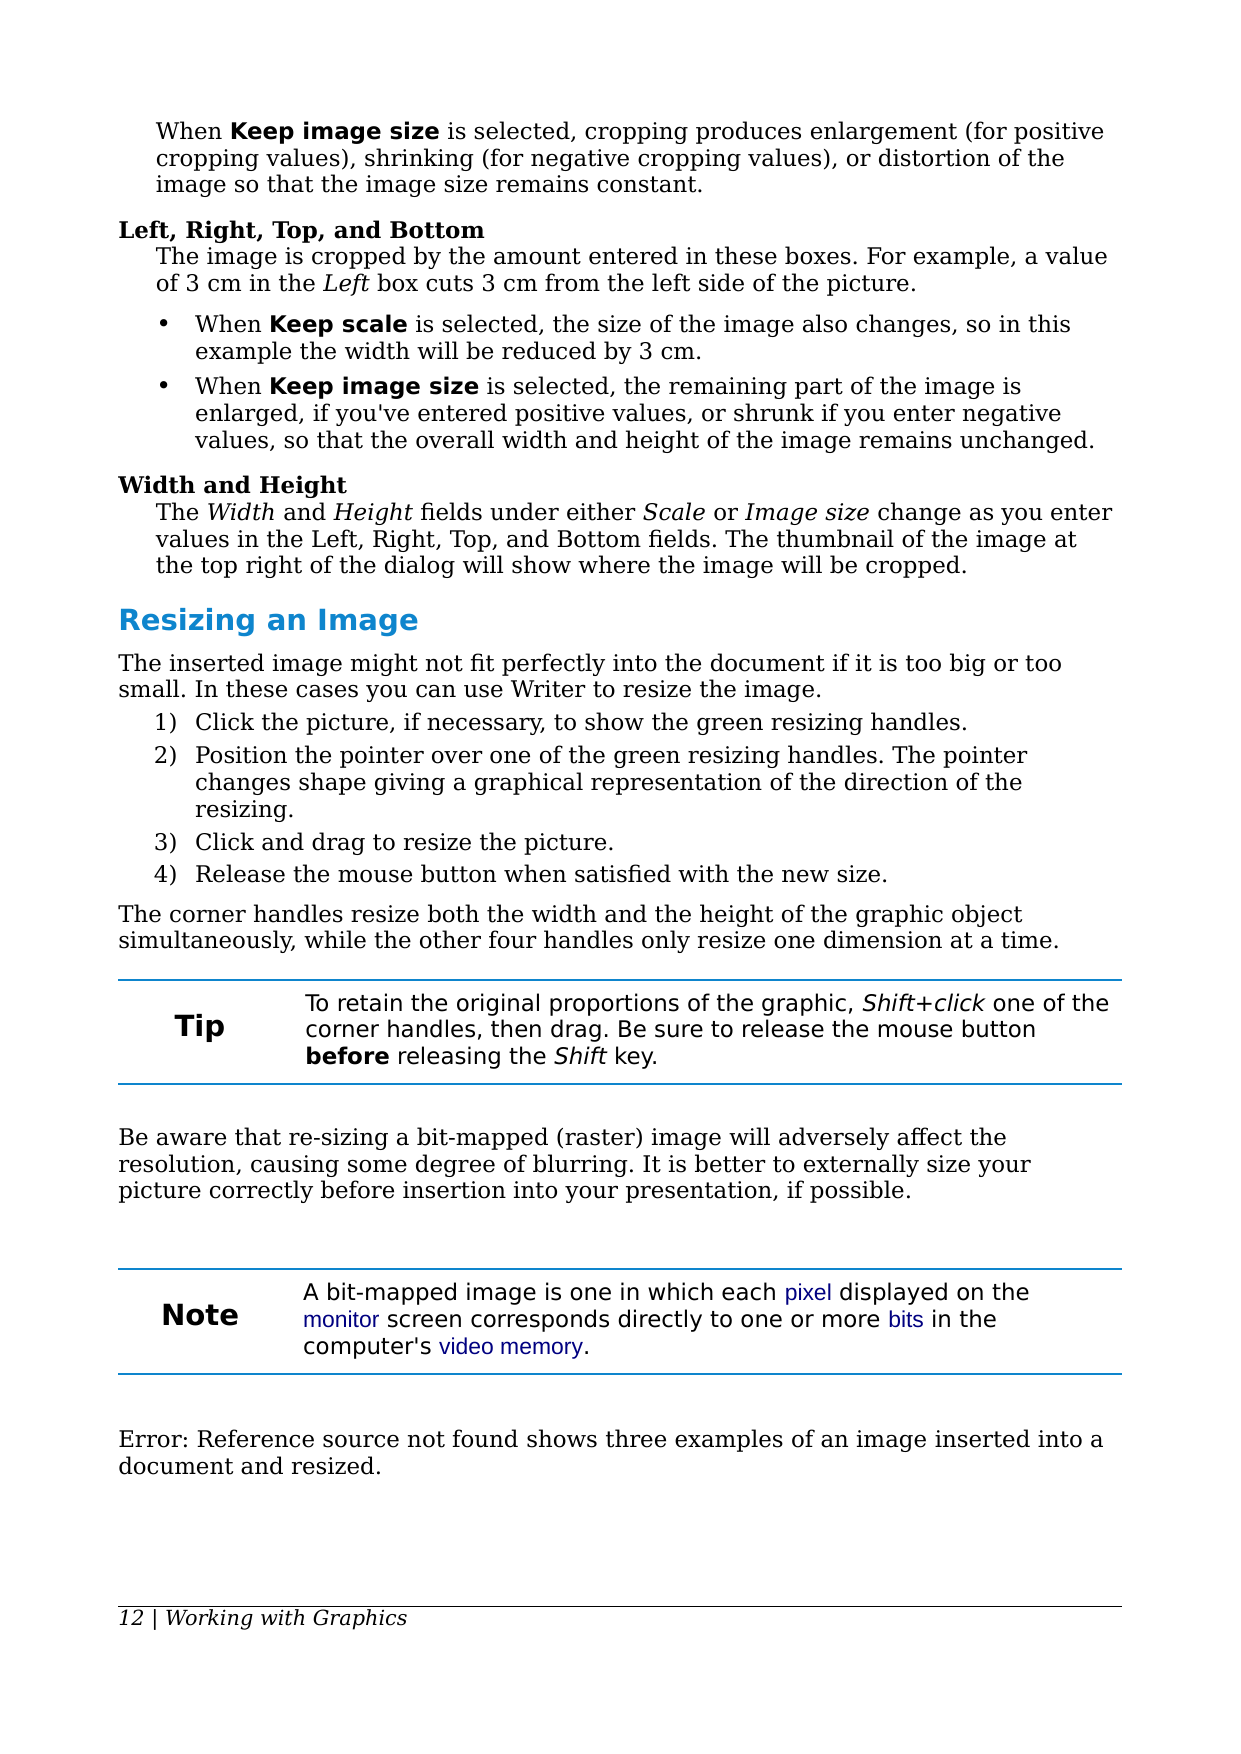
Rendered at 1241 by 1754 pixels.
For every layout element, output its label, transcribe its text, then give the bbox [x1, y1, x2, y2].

table_header A bit-mapped image is one in which each pixel displayed on the monitor screen corresponds directly to one or more bits in the computer's video memory. [281, 1270, 1122, 1373]
list When Keep scale is selected, the size of the image also changes, so in this example the width will be reduced by 3 cm. [156, 309, 1122, 365]
list When Keep image size is selected, the remaining part of the image is enlarged, if you've entered positive values, or shrunk if you enter negative values, so that the overall width and height of the image remains unchanged. [156, 371, 1122, 454]
table_header Note [118, 1270, 281, 1373]
text Left, Right, Top, and Bottom [118, 217, 1122, 243]
table_header Tip [118, 981, 281, 1083]
list Click and drag to resize the picture. [177, 829, 1122, 855]
list Position the pointer over one of the green resizing handles. The pointer changes shape giving a graphical representation of the direction of the resizing. [177, 742, 1122, 822]
text The image is cropped by the amount entered in these boxes. For example, a value of 3 cm in the Left box cuts 3 cm from the left side of the picture. [156, 243, 1122, 297]
text Error: Reference source not found shows three examples of an image inserted into a document and resized. [118, 1426, 1122, 1480]
list Click the picture, if necessary, to show the green resizing handles. [177, 709, 1122, 736]
list Release the mouse button when satisfied with the new size. [177, 862, 1122, 888]
list The inserted image might not fit perfectly into the document if it is too big or too small. In these cases you can use Writer to resize the image. [118, 650, 1122, 703]
table_header To retain the original proportions of the graphic, Shift+click one of the corner handles, then drag. Be sure to release the mouse button before releasing the Shift key. [281, 981, 1122, 1083]
subtitle Resizing an Image [118, 603, 1122, 637]
text Be aware that re-sizing a bit-mapped (raster) image will adversely affect the resolution, causing some degree of blurring. It is better to externally size your picture correctly before insertion into your presentation, if possible. [118, 1124, 1122, 1204]
text Width and Height [118, 472, 1122, 499]
text The Width and Height fields under either Scale or Image size change as you enter values in the Left, Right, Top, and Bottom fields. The thumbnail of the image at the top right of the dialog will show where the image will be cropped. [156, 499, 1122, 579]
text The corner handles resize both the width and the height of the graphic object simultaneously, while the other four handles only resize one dimension at a time. [118, 901, 1122, 954]
text When Keep image size is selected, cropping produces enlargement (for positive cropping values), shrinking (for negative cropping values), or distortion of the image so that the image size remains constant. [156, 118, 1122, 198]
